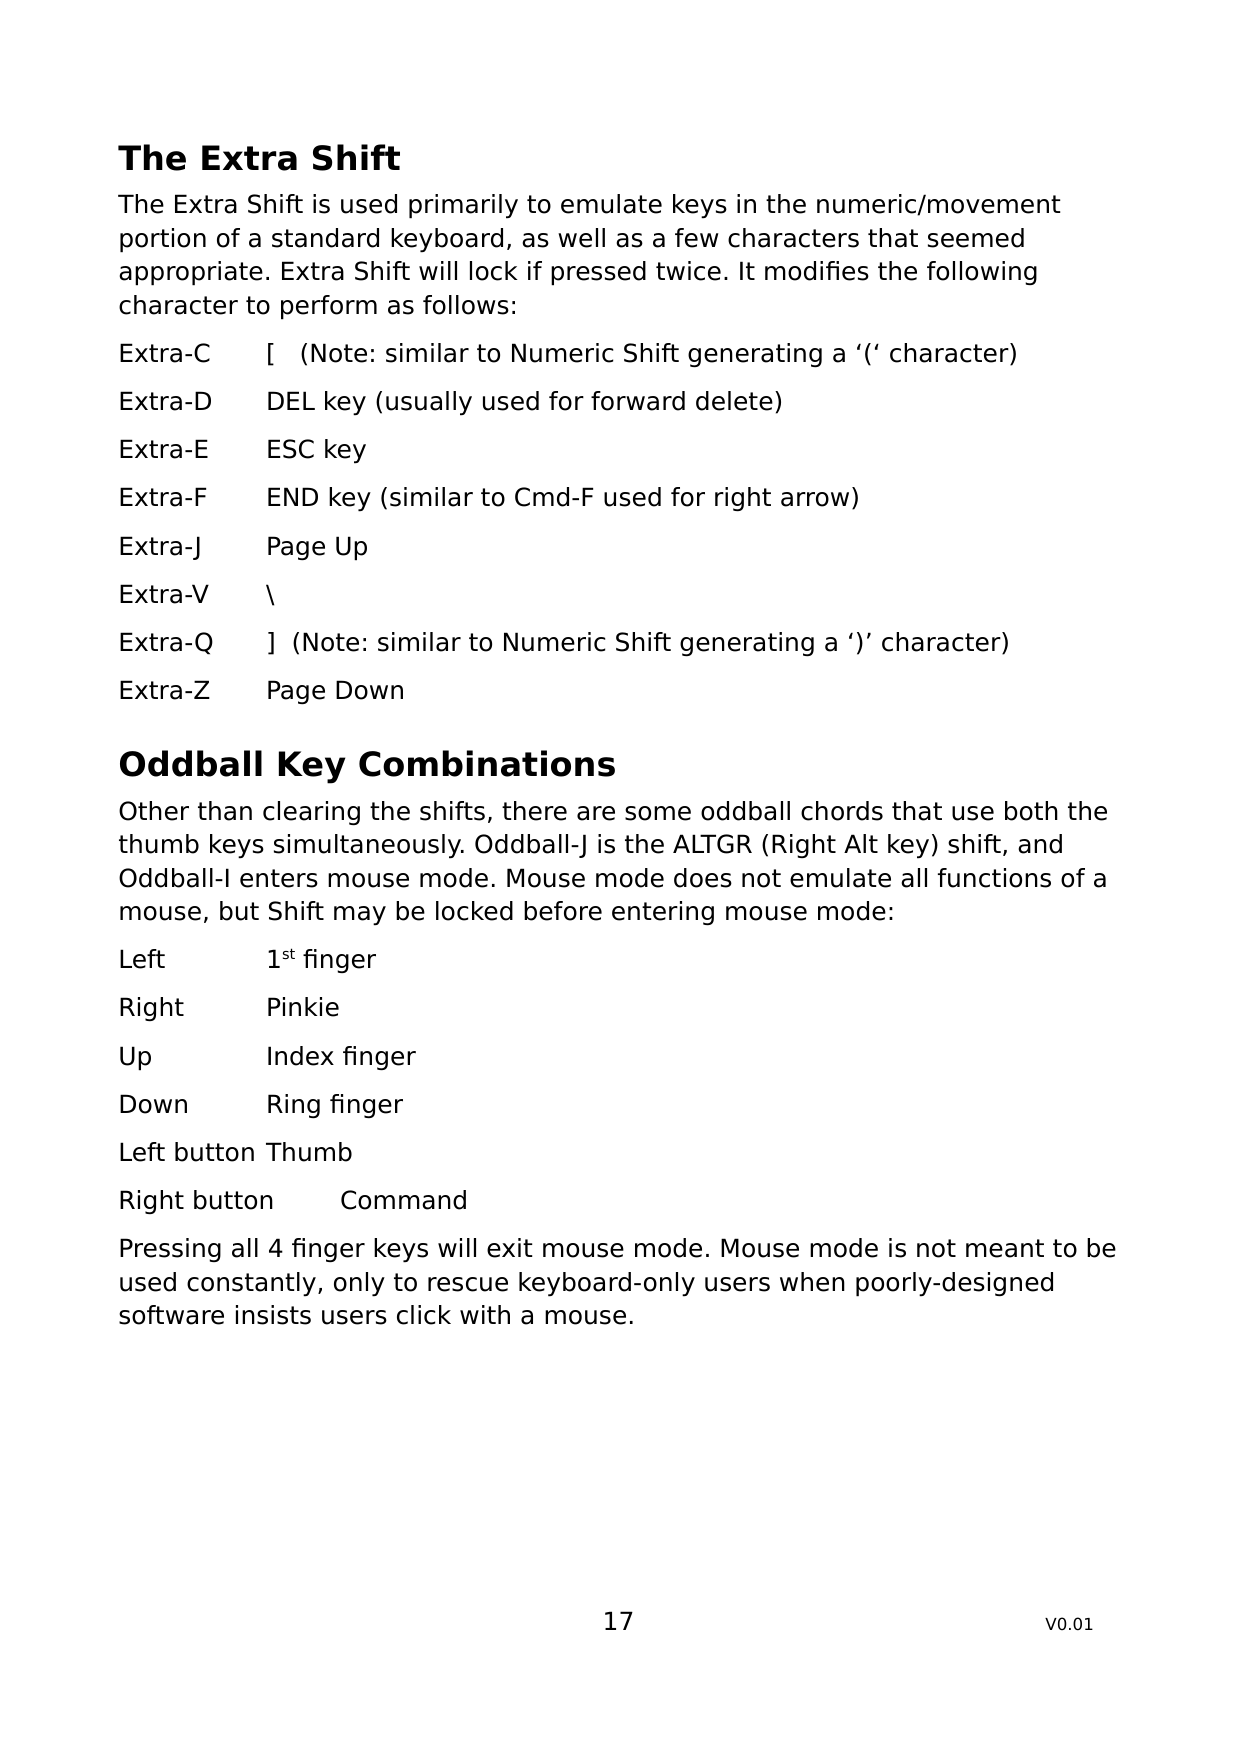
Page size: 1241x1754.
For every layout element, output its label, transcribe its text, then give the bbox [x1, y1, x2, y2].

text Extra-E ESC key [118, 436, 1122, 465]
text Extra-Z Page Down [118, 676, 1122, 705]
text Extra-D DEL key (usually used for forward delete) [118, 387, 1122, 417]
subtitle Oddball Key Combinations [118, 745, 1122, 784]
text Left 1st finger [118, 945, 1122, 974]
text Down Ring finger [118, 1090, 1122, 1119]
text Pressing all 4 finger keys will exit mouse mode. Mouse mode is not meant to be used constantly, only to rescue keyboard-only users when poorly-designed software insists users click with a mouse. [118, 1234, 1122, 1330]
text Extra-V \ [118, 580, 1122, 609]
text Right button Command [118, 1186, 1122, 1215]
text Extra-F END key (similar to Cmd-F used for right arrow) [118, 484, 1122, 513]
text Up Index finger [118, 1042, 1122, 1071]
text Extra-C [ (Note: similar to Numeric Shift generating a ‘(‘ character) [118, 339, 1122, 368]
text Right Pinkie [118, 993, 1122, 1023]
text Left button Thumb [118, 1138, 1122, 1167]
text Extra-J Page Up [118, 532, 1122, 561]
text Extra-Q ] (Note: similar to Numeric Shift generating a ‘)’ character) [118, 628, 1122, 657]
text Other than clearing the shifts, there are some oddball chords that use both the thumb keys simultaneously. Oddball-J is the ALTGR (Right Alt key) shift, and Oddball-I enters mouse mode. Mouse mode does not emulate all functions of a mouse, but Shift may be locked before entering mouse mode: [118, 797, 1122, 926]
subtitle The Extra Shift [118, 139, 1122, 178]
text The Extra Shift is used primarily to emulate keys in the numeric/movement portion of a standard keyboard, as well as a few characters that seemed appropriate. Extra Shift will lock if pressed twice. It modifies the following character to perform as follows: [118, 191, 1122, 320]
